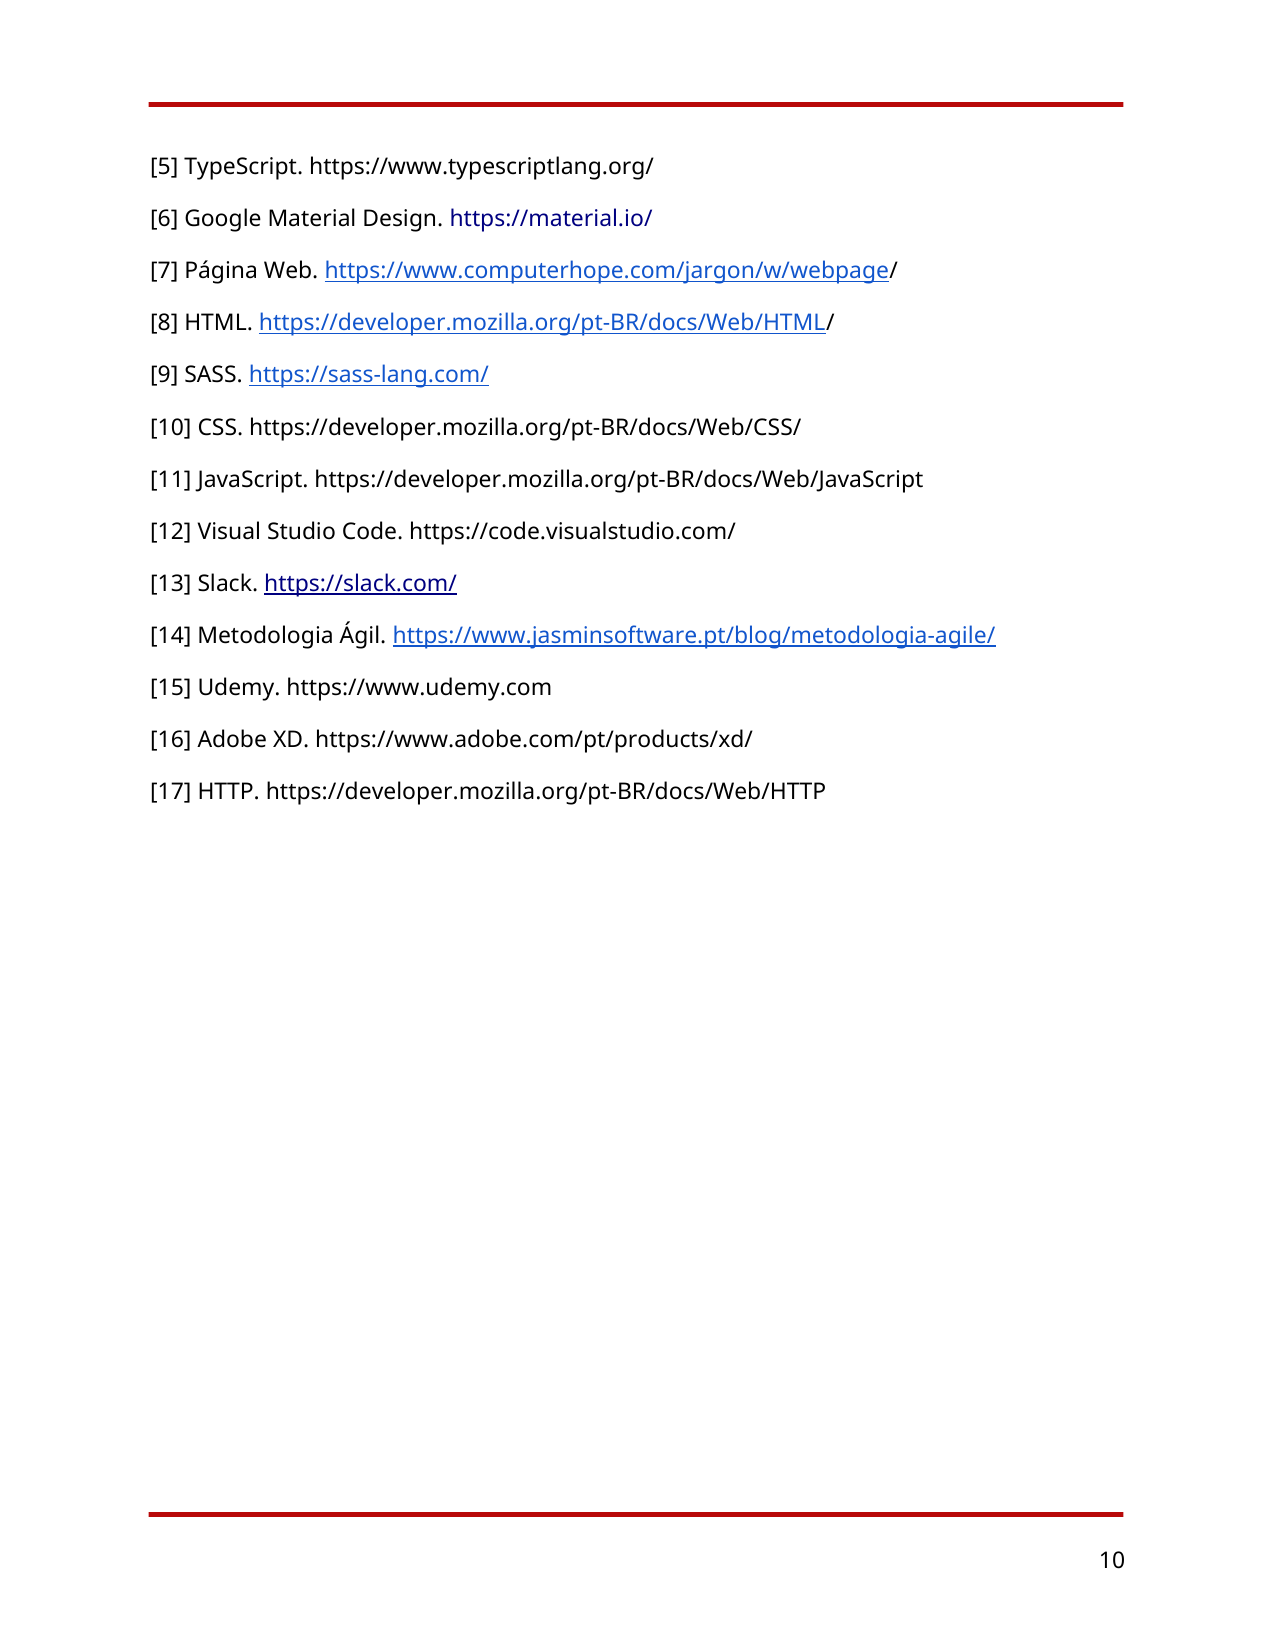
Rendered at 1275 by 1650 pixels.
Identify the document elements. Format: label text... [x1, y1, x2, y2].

text [15] Udemy. https://www.udemy.com [150, 671, 1125, 702]
text [11] JavaScript. https://developer.mozilla.org/pt-BR/docs/Web/JavaScript [150, 462, 1125, 494]
text [8] HTML. https://developer.mozilla.org/pt-BR/docs/Web/HTML/ [150, 306, 1125, 337]
text [5] TypeScript. https://www.typescriptlang.org/ [150, 150, 1125, 181]
text [16] Adobe XD. https://www.adobe.com/pt/products/xd/ [150, 723, 1125, 754]
text [6] Google Material Design. https://material.io/ [150, 202, 1125, 233]
text [13] Slack. https://slack.com/ [150, 567, 1125, 598]
text [9] SASS. https://sass-lang.com/ [150, 358, 1125, 389]
text [7] Página Web. https://www.computerhope.com/jargon/w/webpage/ [150, 254, 1125, 285]
text [14] Metodologia Ágil. https://www.jasminsoftware.pt/blog/metodologia-agile/ [150, 619, 1125, 650]
text [12] Visual Studio Code. https://code.visualstudio.com/ [150, 514, 1125, 546]
text [17] HTTP. https://developer.mozilla.org/pt-BR/docs/Web/HTTP [150, 775, 1125, 806]
picture [148, 1512, 1124, 1517]
picture [148, 102, 1124, 107]
text [10] CSS. https://developer.mozilla.org/pt-BR/docs/Web/CSS/ [150, 410, 1125, 442]
